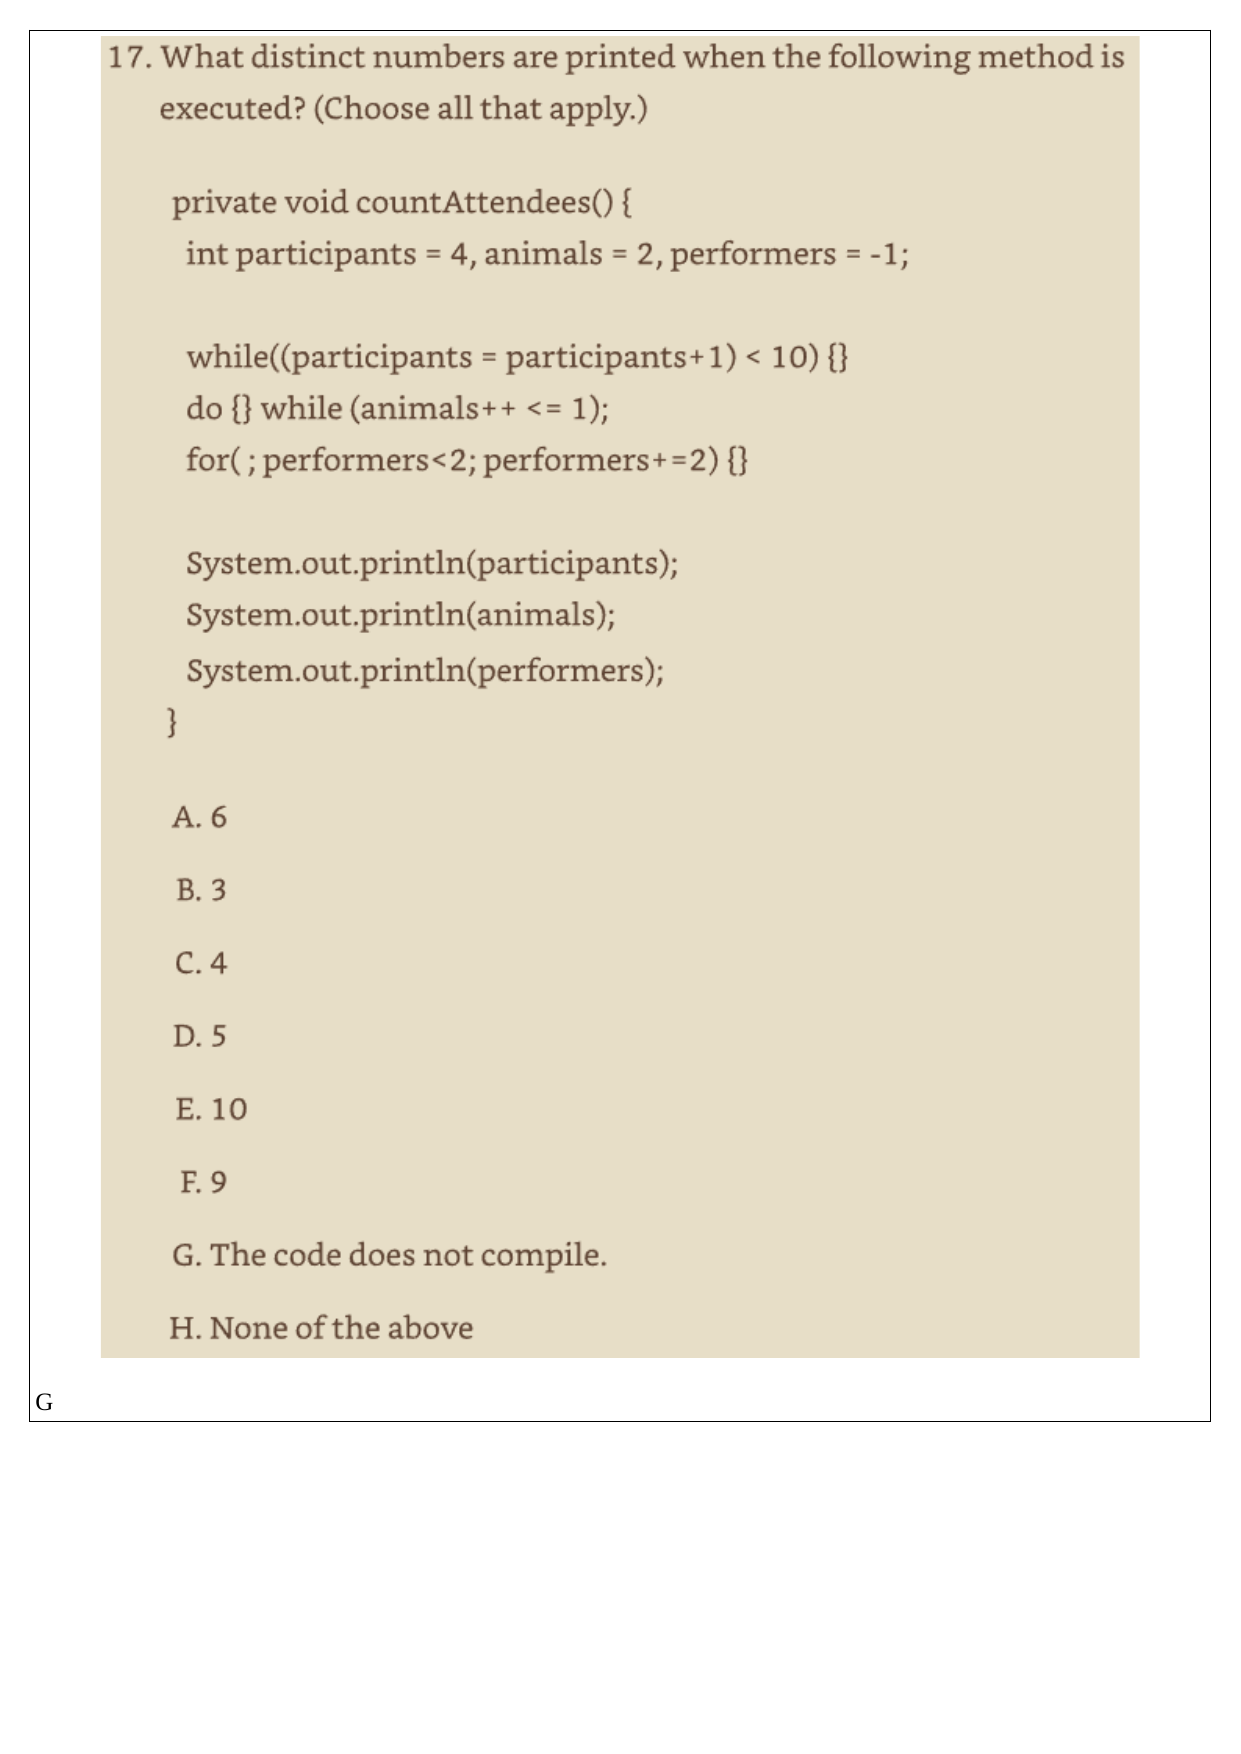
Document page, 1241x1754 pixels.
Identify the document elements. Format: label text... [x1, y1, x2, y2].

table_cell G [30, 31, 1210, 1421]
picture [100, 36, 1140, 1358]
